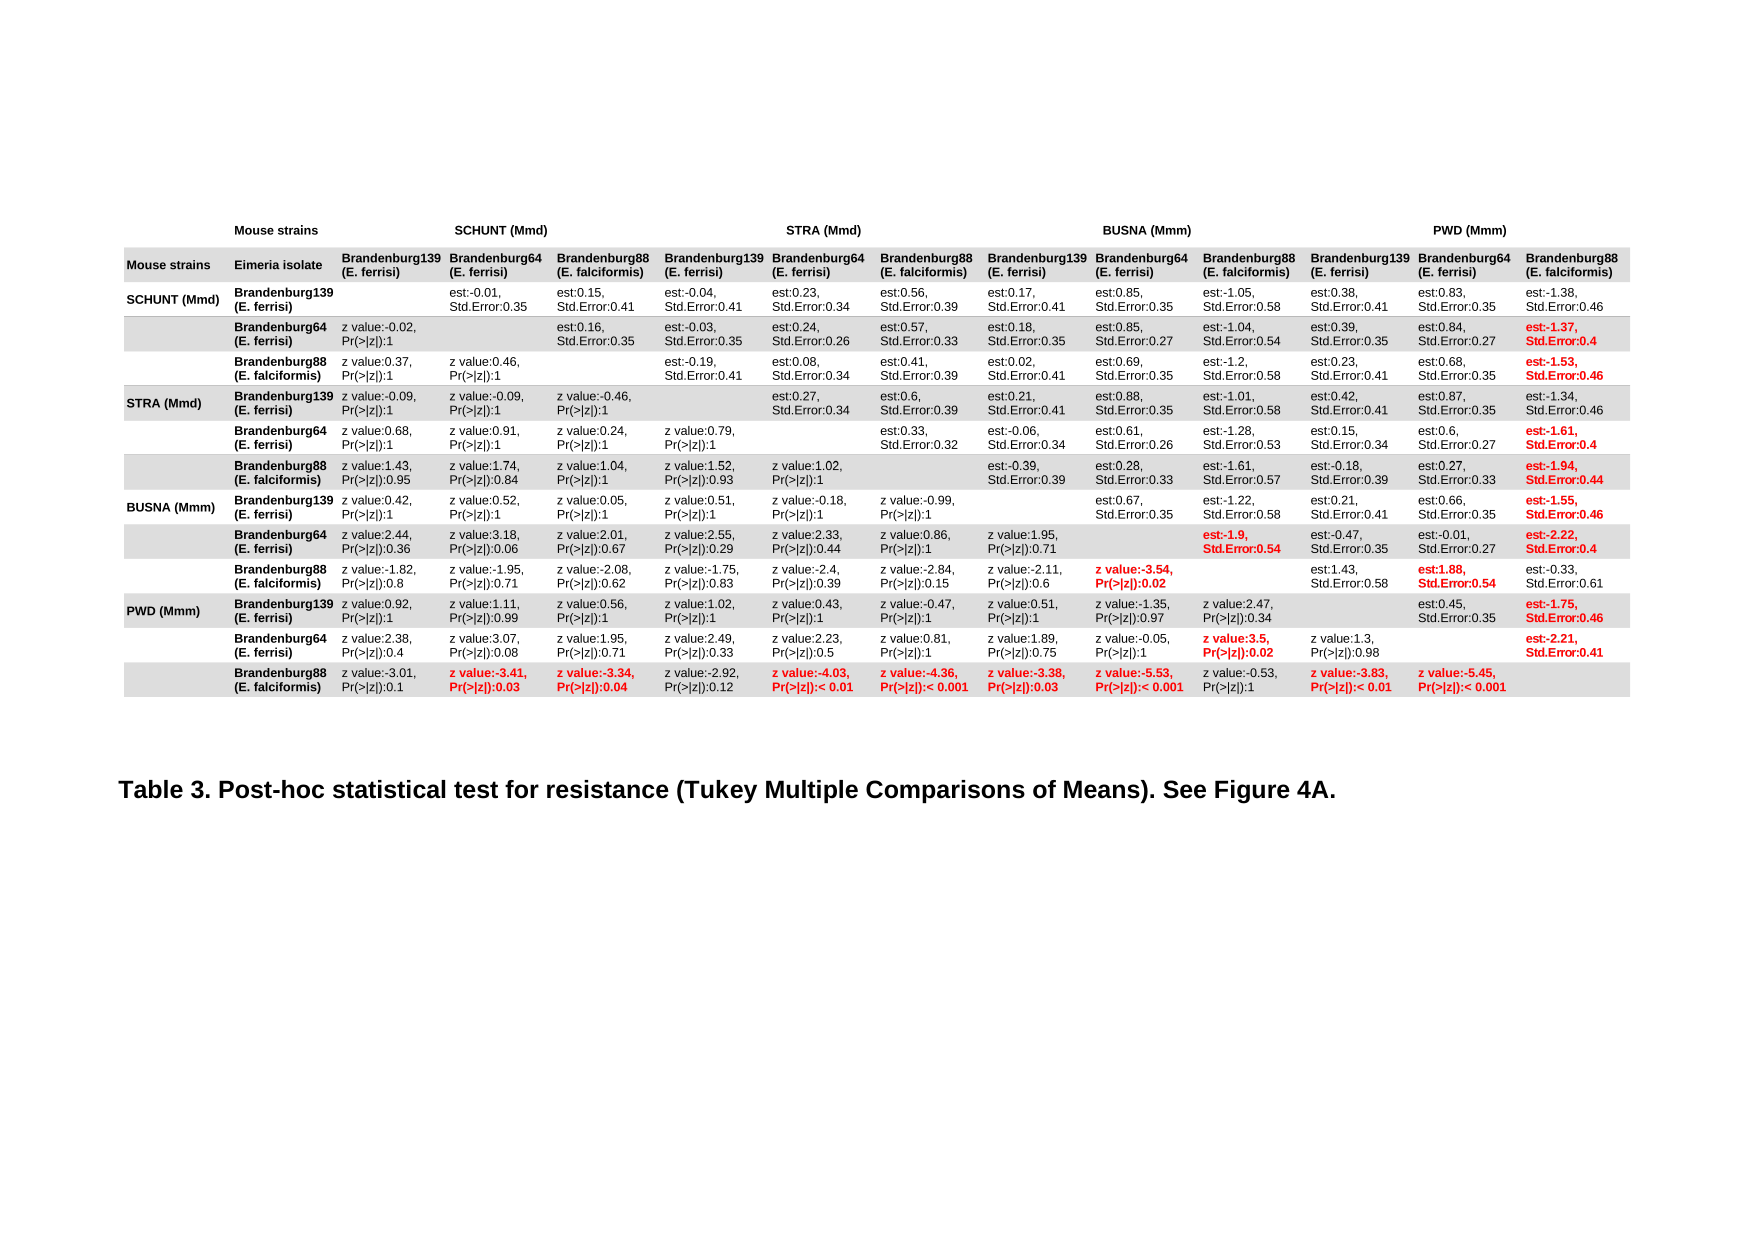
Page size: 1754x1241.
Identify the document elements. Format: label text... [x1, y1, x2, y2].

picture [124, 225, 1630, 697]
text Table 3. Post-hoc statistical test for resistance (Tukey Multiple Comparisons of Means). See Figure 4A. [118, 775, 1636, 804]
